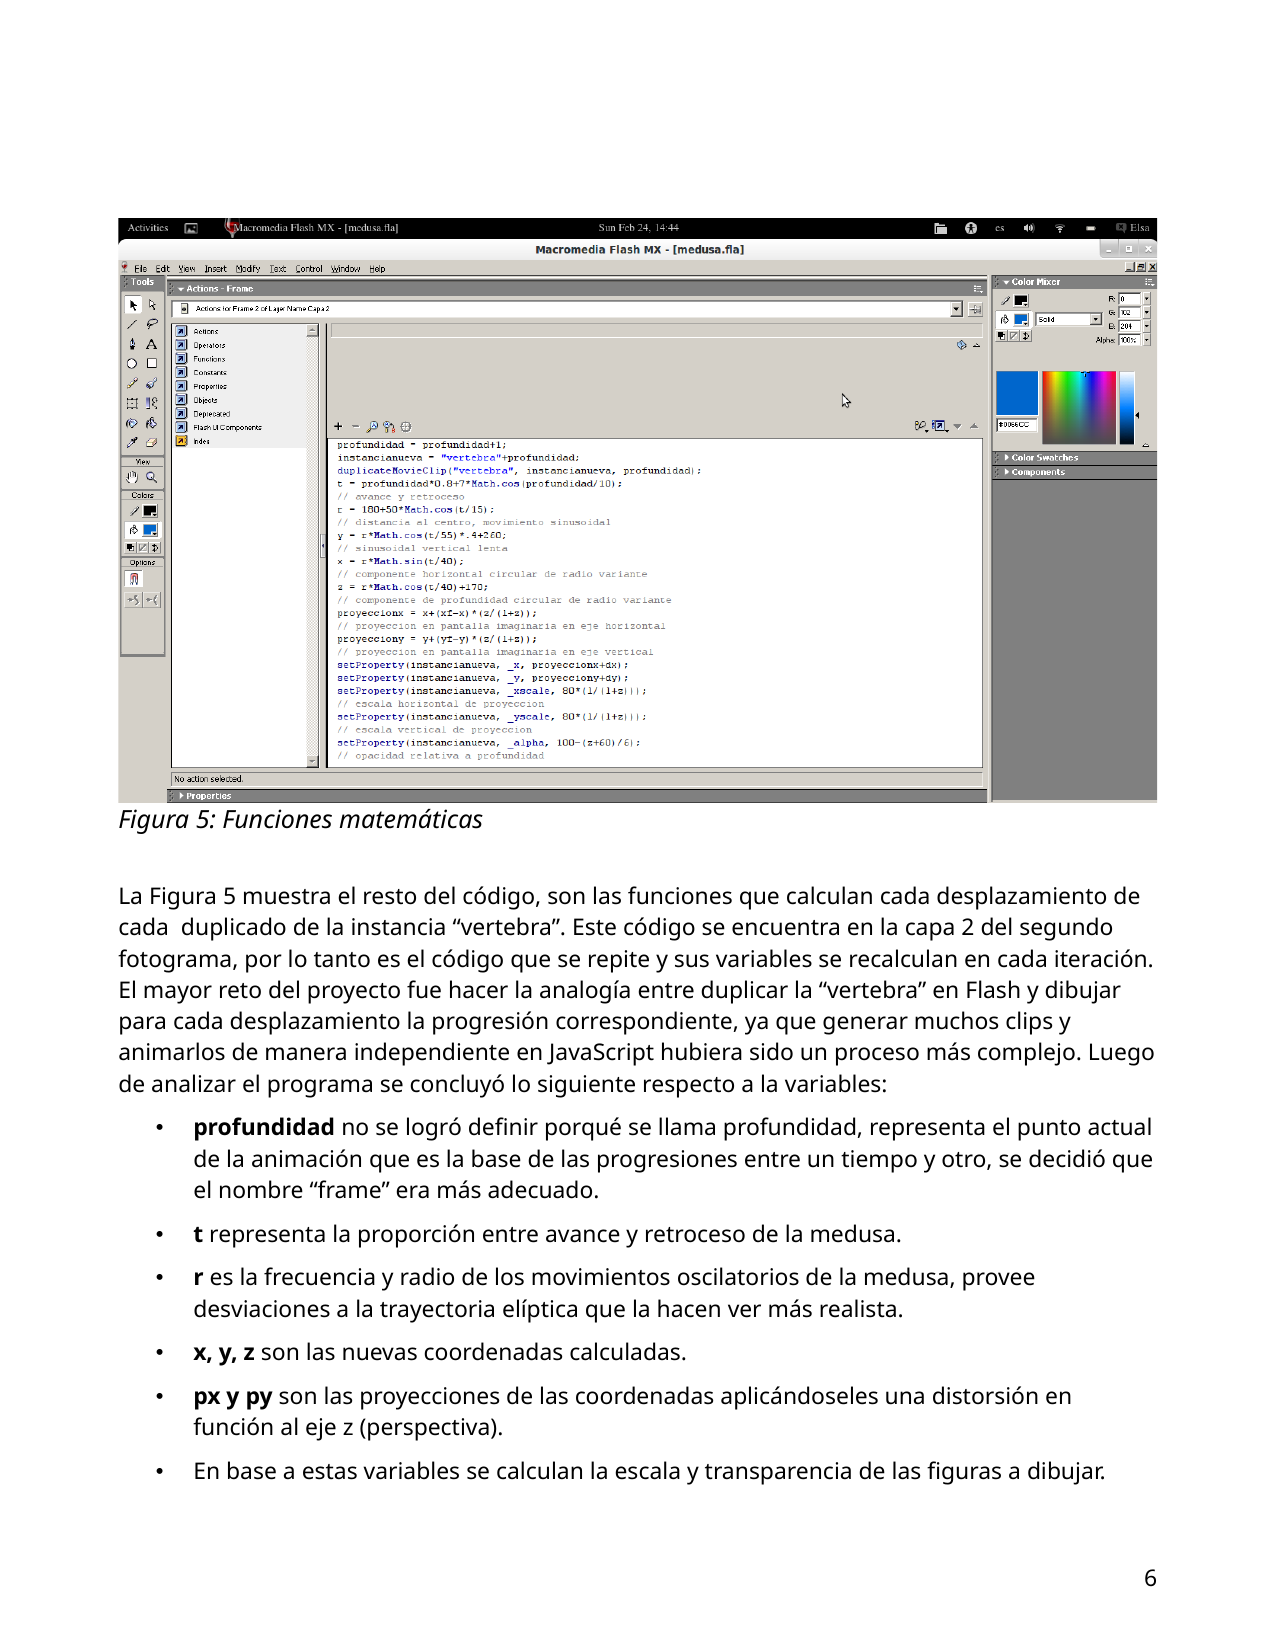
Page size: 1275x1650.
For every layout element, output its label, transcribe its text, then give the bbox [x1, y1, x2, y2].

list t representa la proporción entre avance y retroceso de la medusa. [156, 1217, 1157, 1249]
list En base a estas variables se calculan la escala y transparencia de las figuras a dibujar. [156, 1455, 1157, 1486]
list r es la frecuencia y radio de los movimientos oscilatorios de la medusa, provee desviaciones a la trayectoria elíptica que la hacen ver más realista. [156, 1261, 1157, 1324]
picture [118, 218, 1158, 803]
list profundidad no se logró definir porqué se llama profundidad, representa el punto actual de la animación que es la base de las progresiones entre un tiempo y otro, se decidió que el nombre “frame” era más adecuado. [156, 1111, 1157, 1205]
list px y py son las proyecciones de las coordenadas aplicándoseles una distorsión en función al eje z (perspectiva). [156, 1380, 1157, 1442]
list x, y, z son las nuevas coordenadas calculadas. [156, 1336, 1157, 1367]
text La Figura 5 muestra el resto del código, son las funciones que calculan cada desplazamiento de cada duplicado de la instancia “vertebra”. Este código se encuentra en la capa 2 del segundo fotograma, por lo tanto es el código que se repite y sus variables se recalculan en cada iteración. El mayor reto del proyecto fue hacer la analogía entre duplicar la “vertebra” en Flash y dibujar para cada desplazamiento la progresión correspondiente, ya que generar muchos clips y animarlos de manera independiente en JavaScript hubiera sido un proceso más complejo. Luego de analizar el programa se concluyó lo siguiente respecto a la variables: [118, 880, 1157, 1099]
text Figura 5: Funciones matemáticas [118, 803, 1157, 836]
